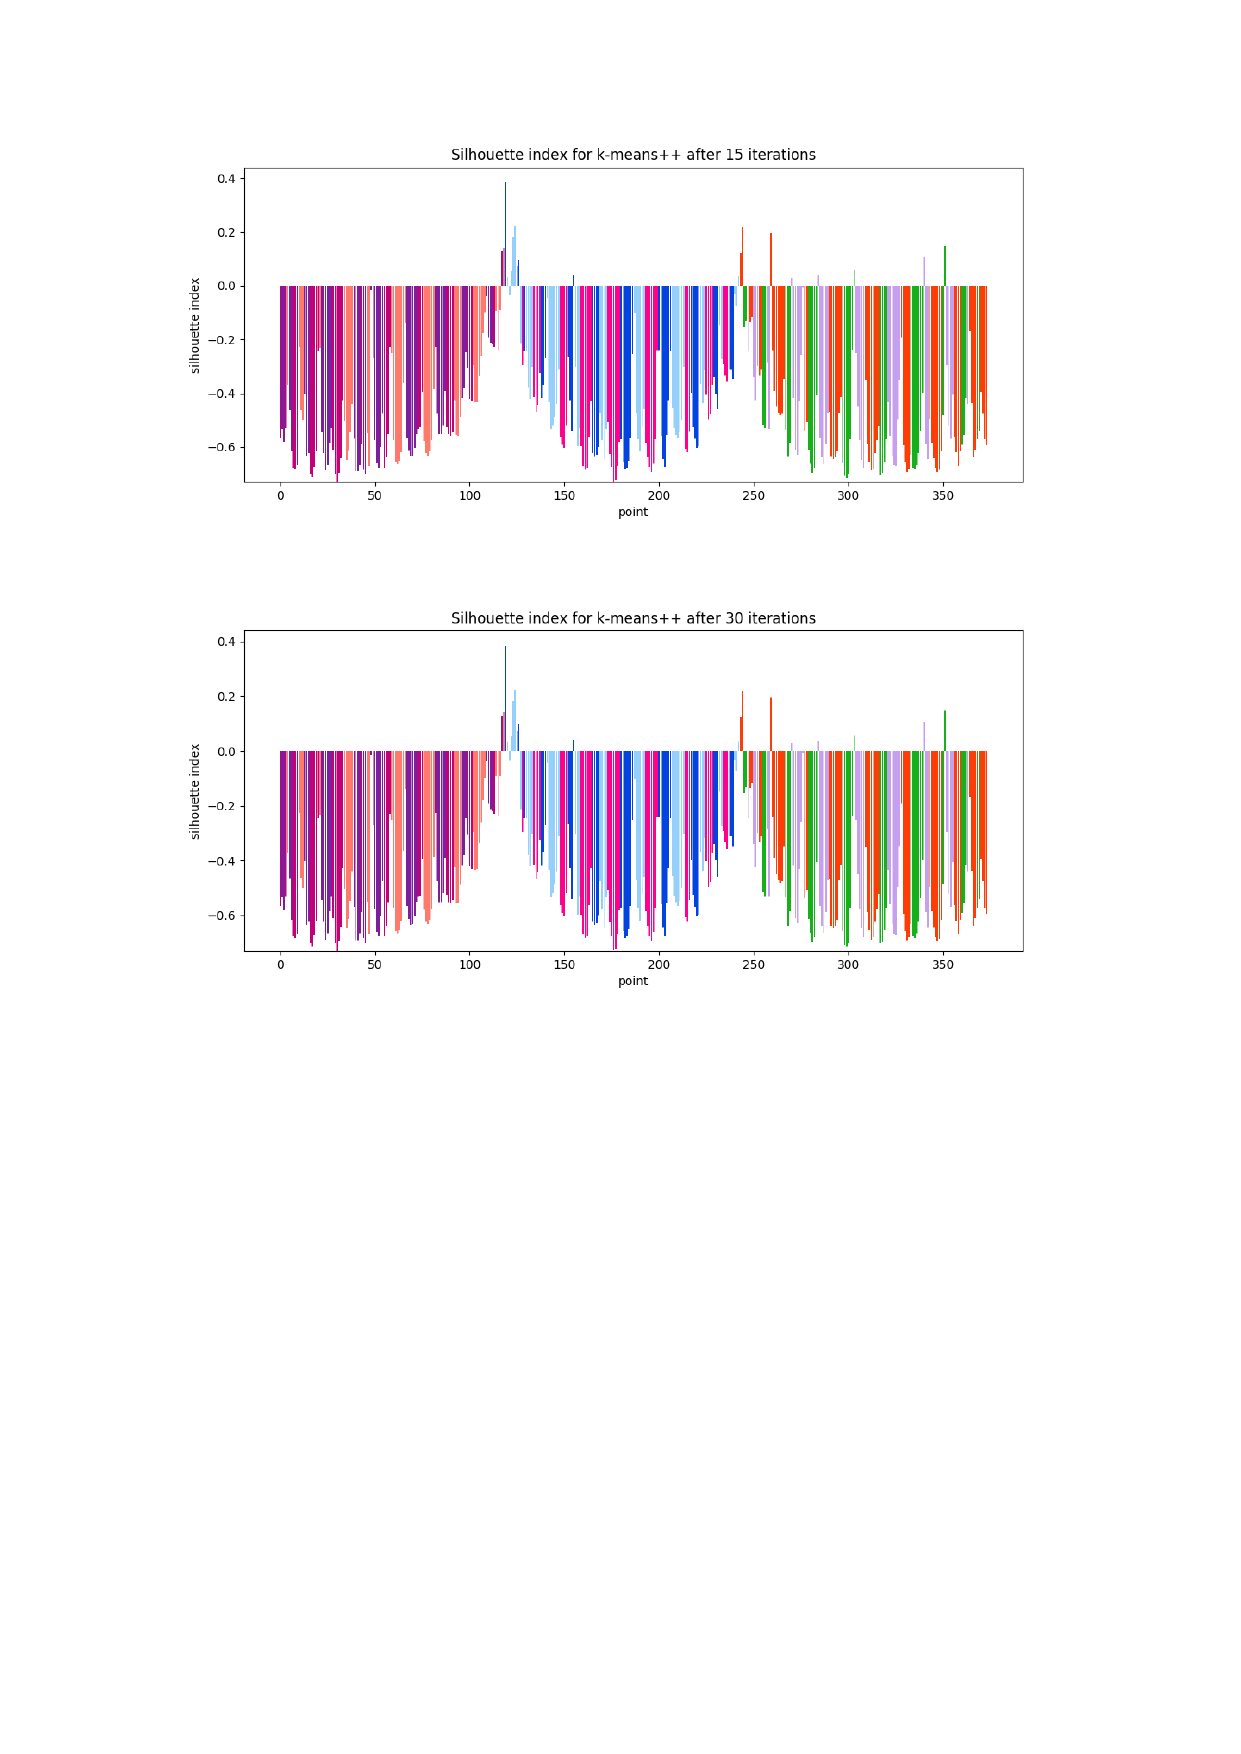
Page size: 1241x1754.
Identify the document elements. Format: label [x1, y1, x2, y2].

picture [118, 118, 1123, 526]
picture [118, 580, 1123, 996]
